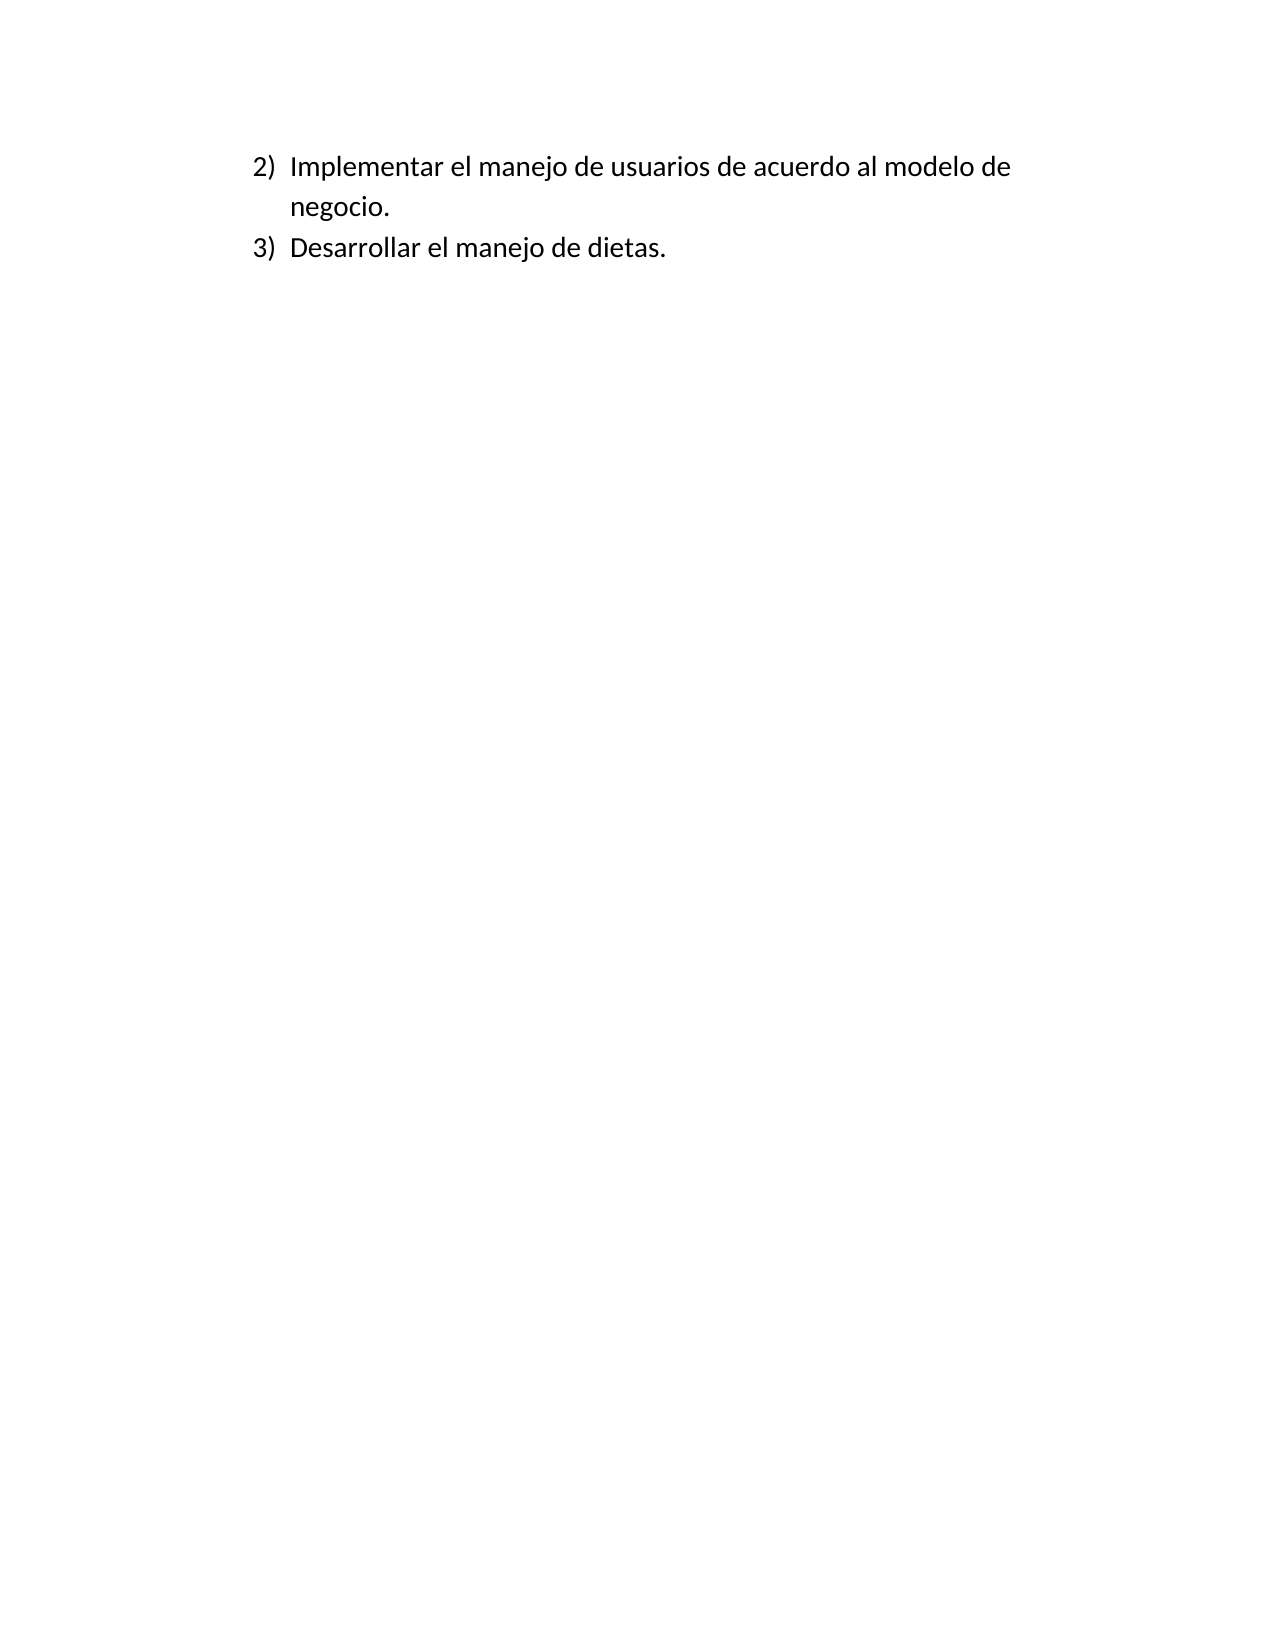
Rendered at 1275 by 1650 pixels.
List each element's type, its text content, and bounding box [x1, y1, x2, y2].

list Implementar el manejo de usuarios de acuerdo al modelo de negocio. [252, 148, 1098, 224]
list Desarrollar el manejo de dietas. [252, 229, 1098, 265]
